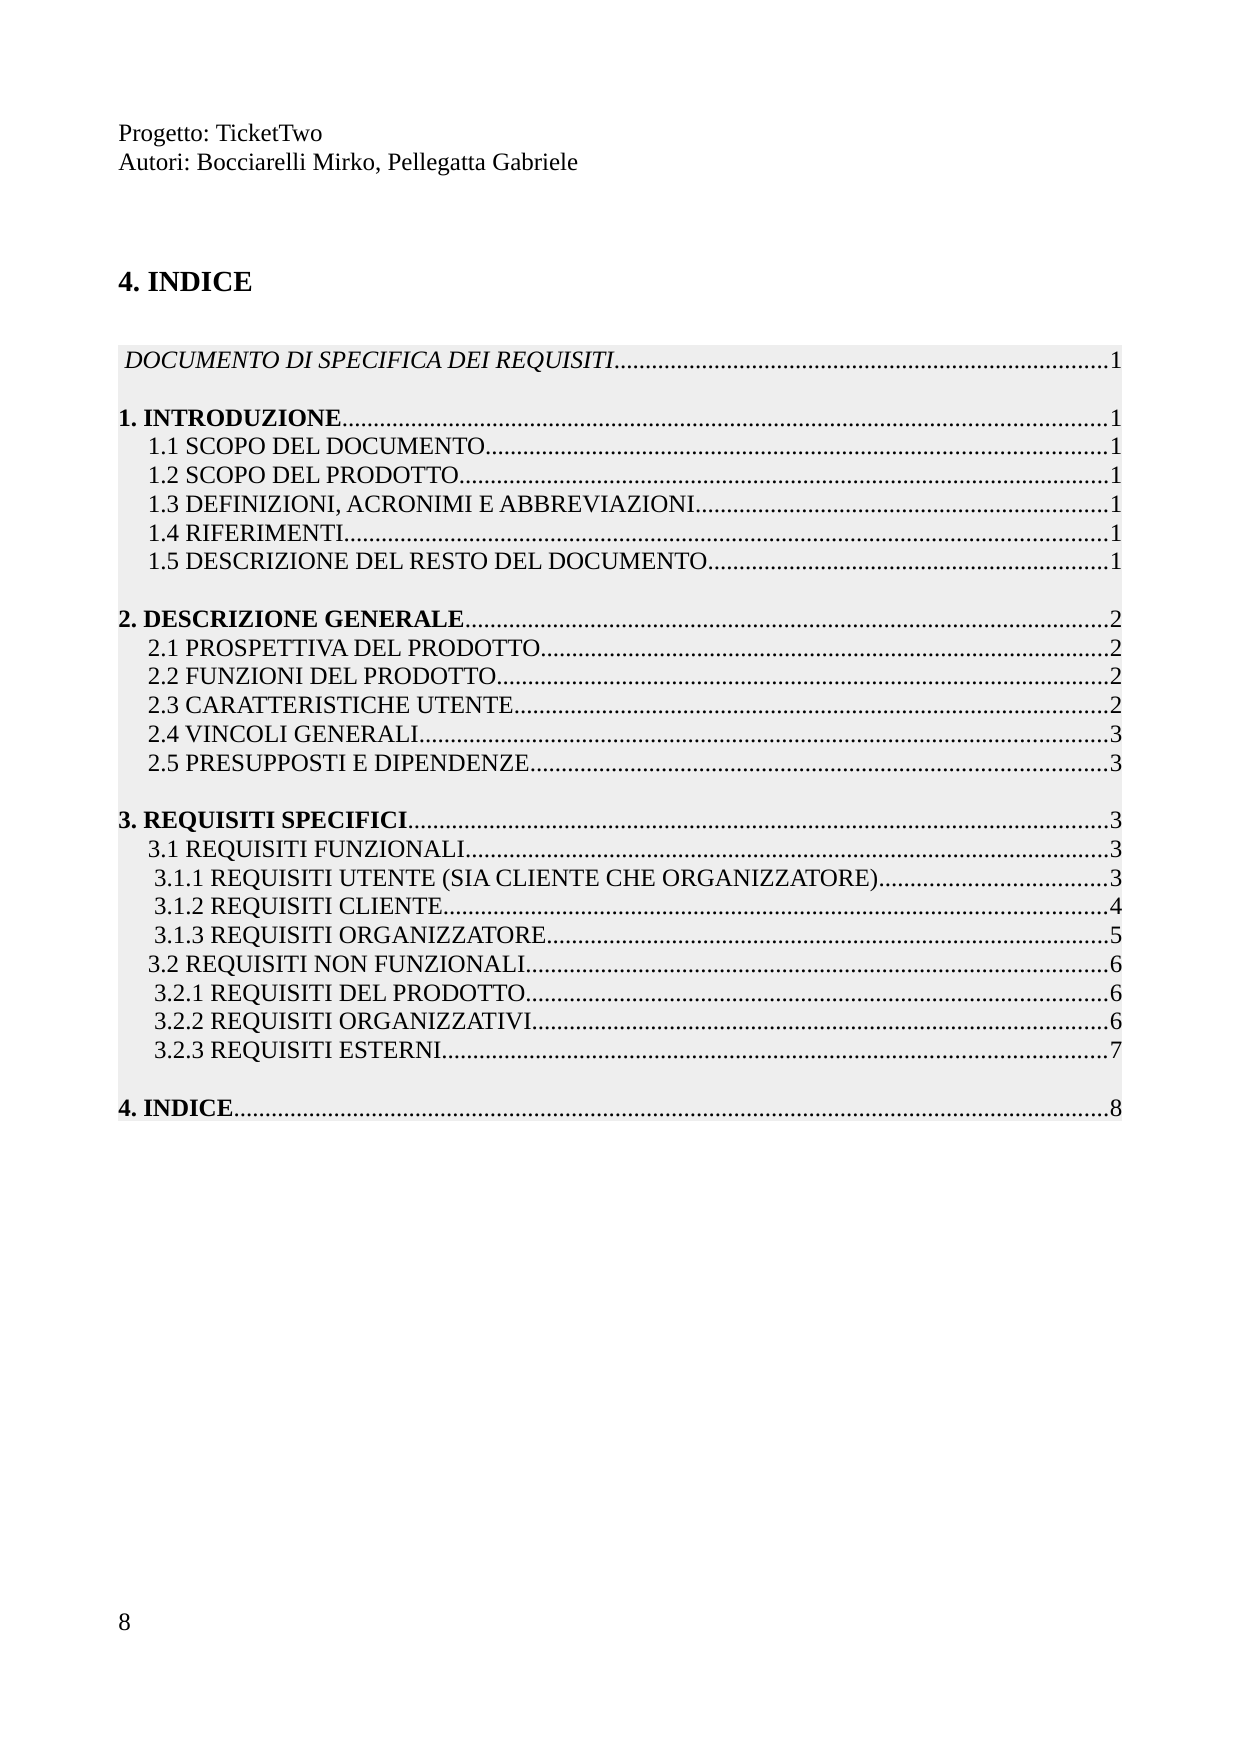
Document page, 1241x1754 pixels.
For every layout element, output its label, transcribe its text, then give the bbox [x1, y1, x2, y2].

text 4. INDICE 8 [118, 1093, 1122, 1121]
text 1.1 SCOPO DEL DOCUMENTO 1 [148, 431, 1122, 460]
text 1. INTRODUZIONE 1 [118, 403, 1122, 431]
text 3.2.3 REQUISITI ESTERNI 7 [148, 1035, 1122, 1064]
text 3.1.2 REQUISITI CLIENTE 4 [148, 891, 1122, 920]
text 2.2 FUNZIONI DEL PRODOTTO 2 [148, 661, 1122, 690]
text 3.1.1 REQUISITI UTENTE (SIA CLIENTE CHE ORGANIZZATORE) 3 [148, 863, 1122, 891]
text 1.4 RIFERIMENTI 1 [148, 518, 1122, 546]
text 2.1 PROSPETTIVA DEL PRODOTTO 2 [148, 633, 1122, 661]
text 1.3 DEFINIZIONI, ACRONIMI E ABBREVIAZIONI 1 [148, 489, 1122, 518]
text 2. DESCRIZIONE GENERALE 2 [118, 604, 1122, 633]
text 3.1 REQUISITI FUNZIONALI 3 [148, 834, 1122, 863]
text 1.5 DESCRIZIONE DEL RESTO DEL DOCUMENTO 1 [148, 546, 1122, 575]
text 2.3 CARATTERISTICHE UTENTE 2 [148, 690, 1122, 719]
text 1.2 SCOPO DEL PRODOTTO 1 [148, 460, 1122, 489]
text 3.2 REQUISITI NON FUNZIONALI 6 [148, 949, 1122, 978]
text 2.5 PRESUPPOSTI E DIPENDENZE 3 [148, 748, 1122, 776]
text 3. REQUISITI SPECIFICI 3 [118, 805, 1122, 834]
text 3.1.3 REQUISITI ORGANIZZATORE 5 [148, 920, 1122, 949]
text 2.4 VINCOLI GENERALI 3 [148, 719, 1122, 748]
text 3.2.2 REQUISITI ORGANIZZATIVI 6 [148, 1006, 1122, 1035]
text DOCUMENTO DI SPECIFICA DEI REQUISITI 1 [118, 345, 1122, 374]
text 3.2.1 REQUISITI DEL PRODOTTO 6 [148, 978, 1122, 1006]
subtitle 4. INDICE [118, 264, 1122, 298]
